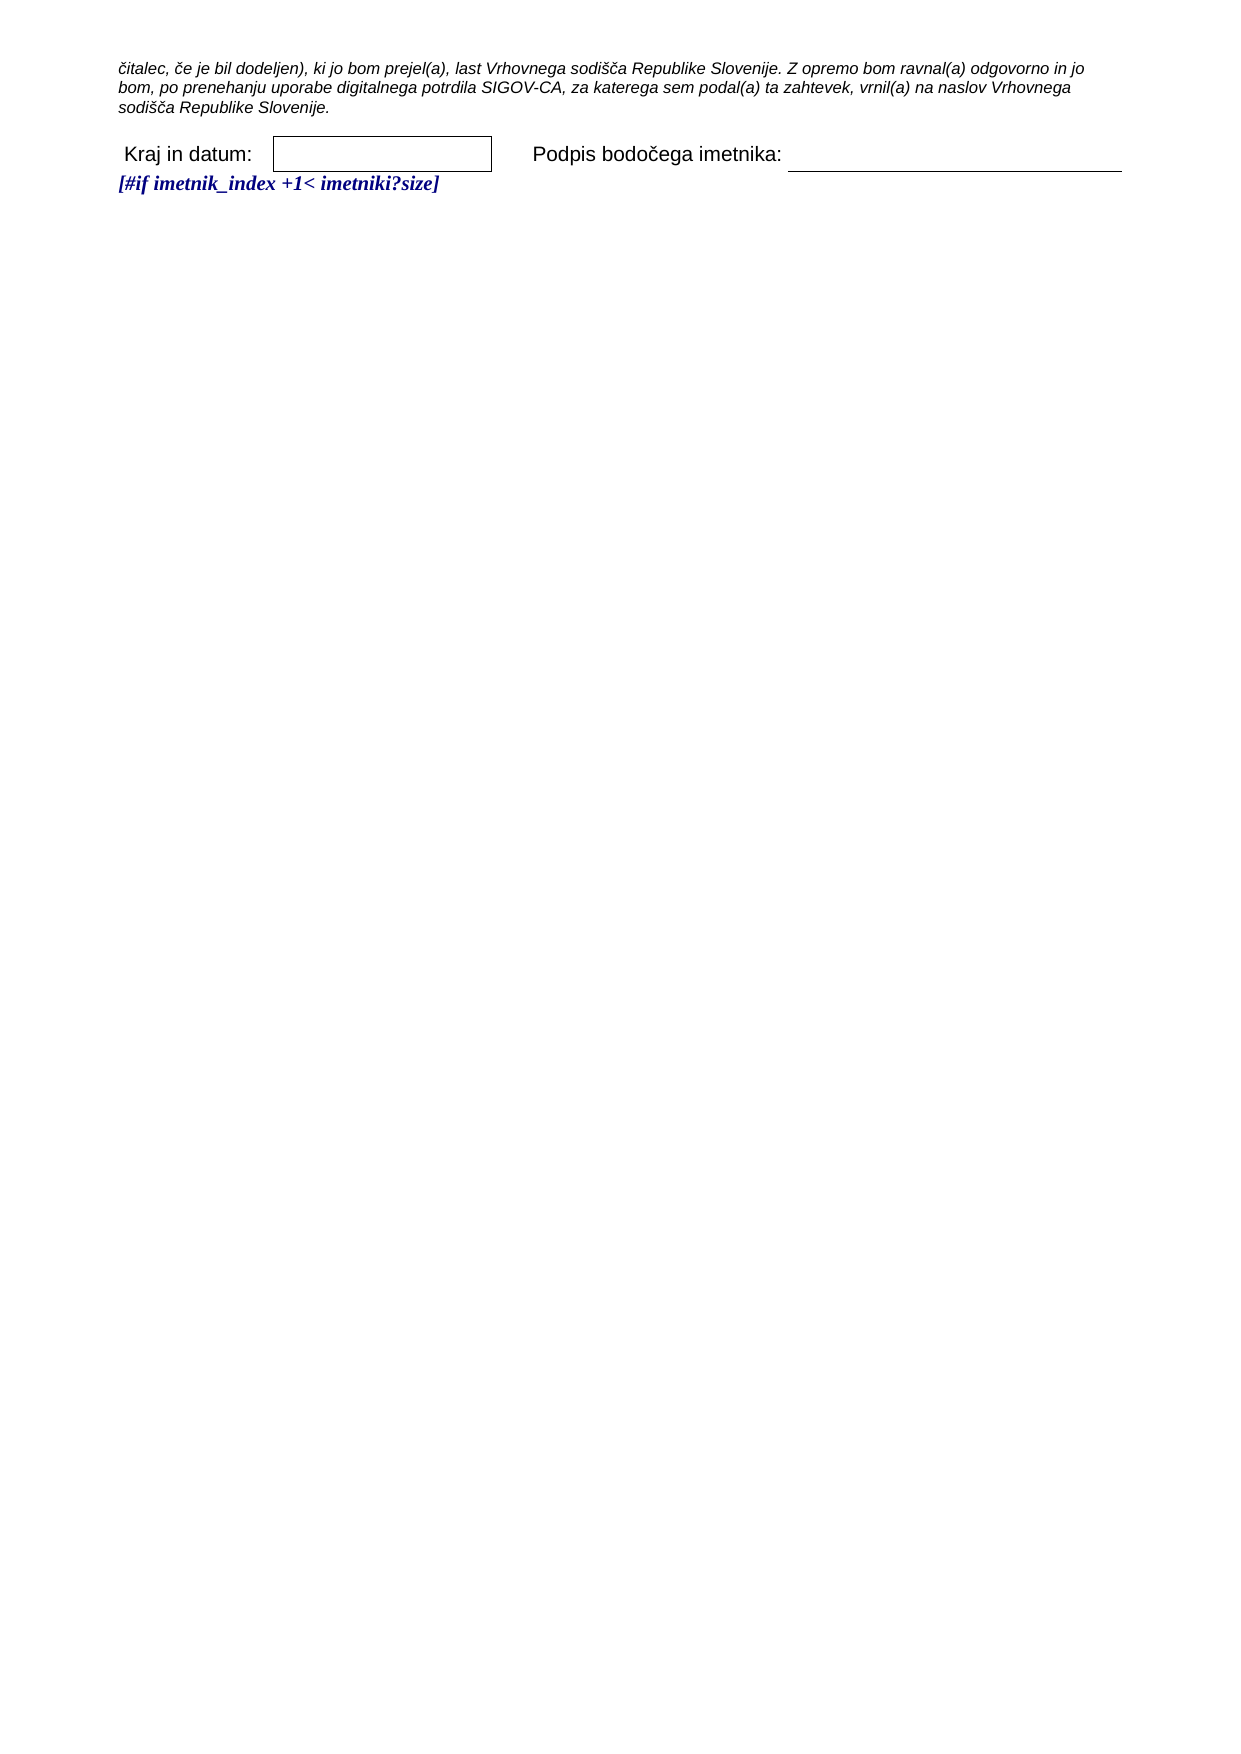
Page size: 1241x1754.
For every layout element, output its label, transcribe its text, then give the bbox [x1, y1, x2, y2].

table_header Kraj in datum: [118, 136, 273, 171]
table_header Podpis bodočega imetnika: [492, 136, 788, 171]
table_header [788, 136, 1122, 171]
text čitalec, če je bil dodeljen), ki jo bom prejel(a), last Vrhovnega sodišča Republike Slovenije. Z opremo bom ravnal(a) odgovorno in jo bom, po prenehanju uporabe digitalnega potrdila SIGOV-CA, za katerega sem podal(a) ta zahtevek, vrnil(a) na naslov Vrhovnega sodišča Republike Slovenije. [118, 59, 1122, 117]
text [#if imetnik_index +1< imetniki?size] [118, 171, 1104, 195]
table_header [274, 137, 491, 171]
